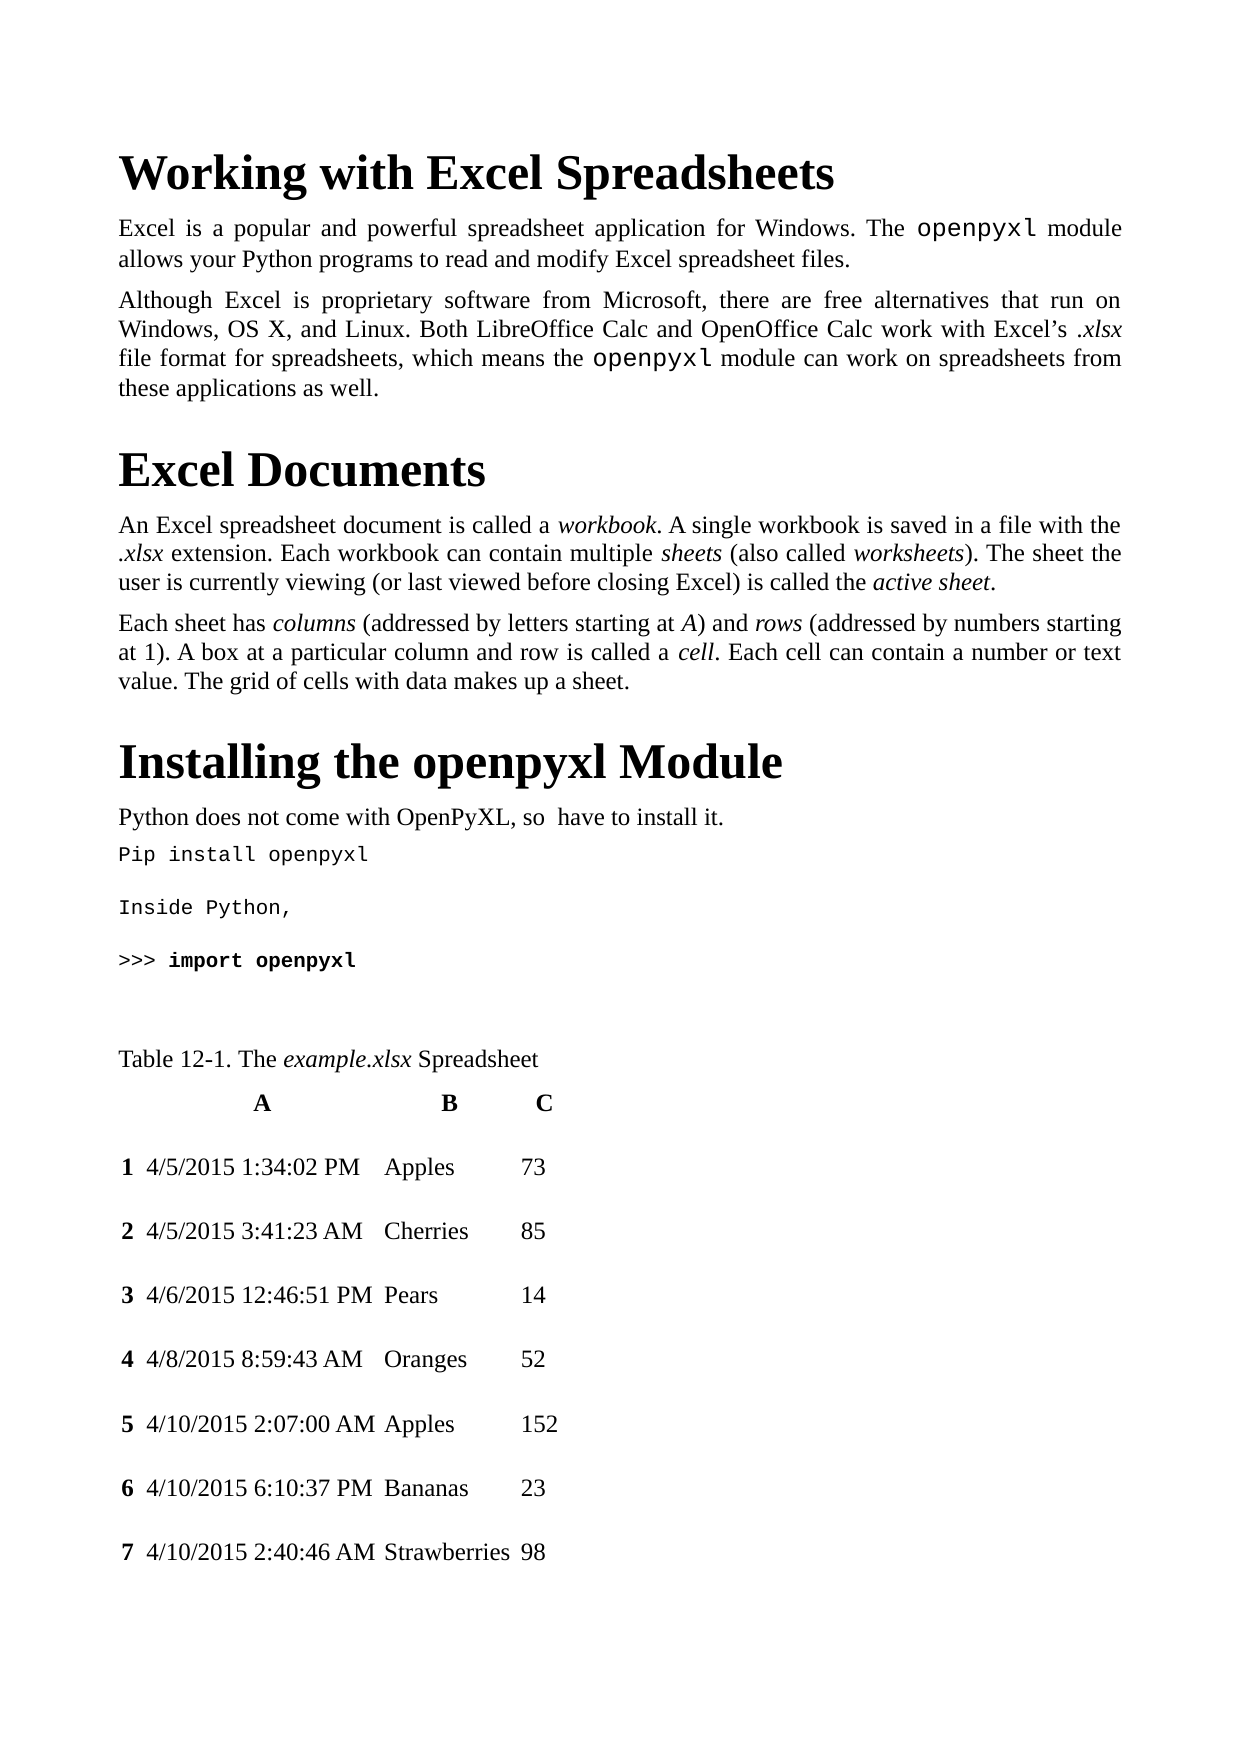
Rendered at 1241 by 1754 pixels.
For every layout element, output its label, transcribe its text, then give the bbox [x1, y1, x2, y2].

table_cell 4/5/2015 1:34:02 PM [143, 1150, 381, 1213]
table_cell 4/10/2015 2:40:46 AM [143, 1534, 381, 1598]
table_cell 4/5/2015 3:41:23 AM [143, 1214, 381, 1278]
table_cell 85 [518, 1214, 571, 1278]
table_cell Oranges [381, 1342, 518, 1406]
table_cell 14 [518, 1278, 571, 1342]
table_cell 5 [118, 1406, 143, 1470]
subtitle Working with Excel Spreadsheets [118, 143, 1122, 201]
table_header B [381, 1085, 518, 1149]
subtitle Installing the openpyxl Module [118, 732, 1122, 790]
table_cell 7 [118, 1534, 143, 1598]
text Python does not come with OpenPyXL, so have to install it. [118, 802, 1122, 831]
text Excel is a popular and powerful spreadsheet application for Windows. The openpyxl module allows your Python programs to read and modify Excel spreadsheet files. [118, 213, 1122, 273]
table_cell Apples [381, 1406, 518, 1470]
table_cell 4/8/2015 8:59:43 AM [143, 1342, 381, 1406]
table_header [118, 1085, 143, 1149]
table_cell 4/10/2015 2:07:00 AM [143, 1406, 381, 1470]
table_cell 98 [518, 1534, 571, 1598]
table_cell Strawberries [381, 1534, 518, 1598]
text Table 12-1. The example.xlsx Spreadsheet [118, 1044, 1122, 1073]
table_cell Pears [381, 1278, 518, 1342]
table_cell 2 [118, 1214, 143, 1278]
text Although Excel is proprietary software from Microsoft, there are free alternatives that run on Windows, OS X, and Linux. Both LibreOffice Calc and OpenOffice Calc work with Excel’s .xlsx file format for spreadsheets, which means the openpyxl module can work on spreadsheets from these applications as well. [118, 285, 1122, 402]
table_cell 52 [518, 1342, 571, 1406]
subtitle Excel Documents [118, 440, 1122, 497]
table_cell 3 [118, 1278, 143, 1342]
table_cell Apples [381, 1150, 518, 1213]
table_cell Cherries [381, 1214, 518, 1278]
text Inside Python, [118, 897, 1122, 920]
table_header C [518, 1085, 571, 1149]
text Each sheet has columns (addressed by letters starting at A) and rows (addressed by numbers starting at 1). A box at a particular column and row is called a cell. Each cell can contain a number or text value. The grid of cells with data makes up a sheet. [118, 608, 1122, 695]
table_cell 4 [118, 1342, 143, 1406]
text Pip install openpyxl [118, 843, 1122, 867]
table_cell 4/10/2015 6:10:37 PM [143, 1470, 381, 1534]
table_cell 1 [118, 1150, 143, 1213]
table_header A [143, 1085, 381, 1149]
table_cell Bananas [381, 1470, 518, 1534]
table_cell 23 [518, 1470, 571, 1534]
text An Excel spreadsheet document is called a workbook. A single workbook is saved in a file with the .xlsx extension. Each workbook can contain multiple sheets (also called worksheets). The sheet the user is currently viewing (or last viewed before closing Excel) is called the active sheet. [118, 510, 1122, 596]
table_cell 152 [518, 1406, 571, 1470]
table_cell 6 [118, 1470, 143, 1534]
table_cell 4/6/2015 12:46:51 PM [143, 1278, 381, 1342]
text >>> import openpyxl [118, 950, 1122, 973]
table_cell 73 [518, 1150, 571, 1213]
